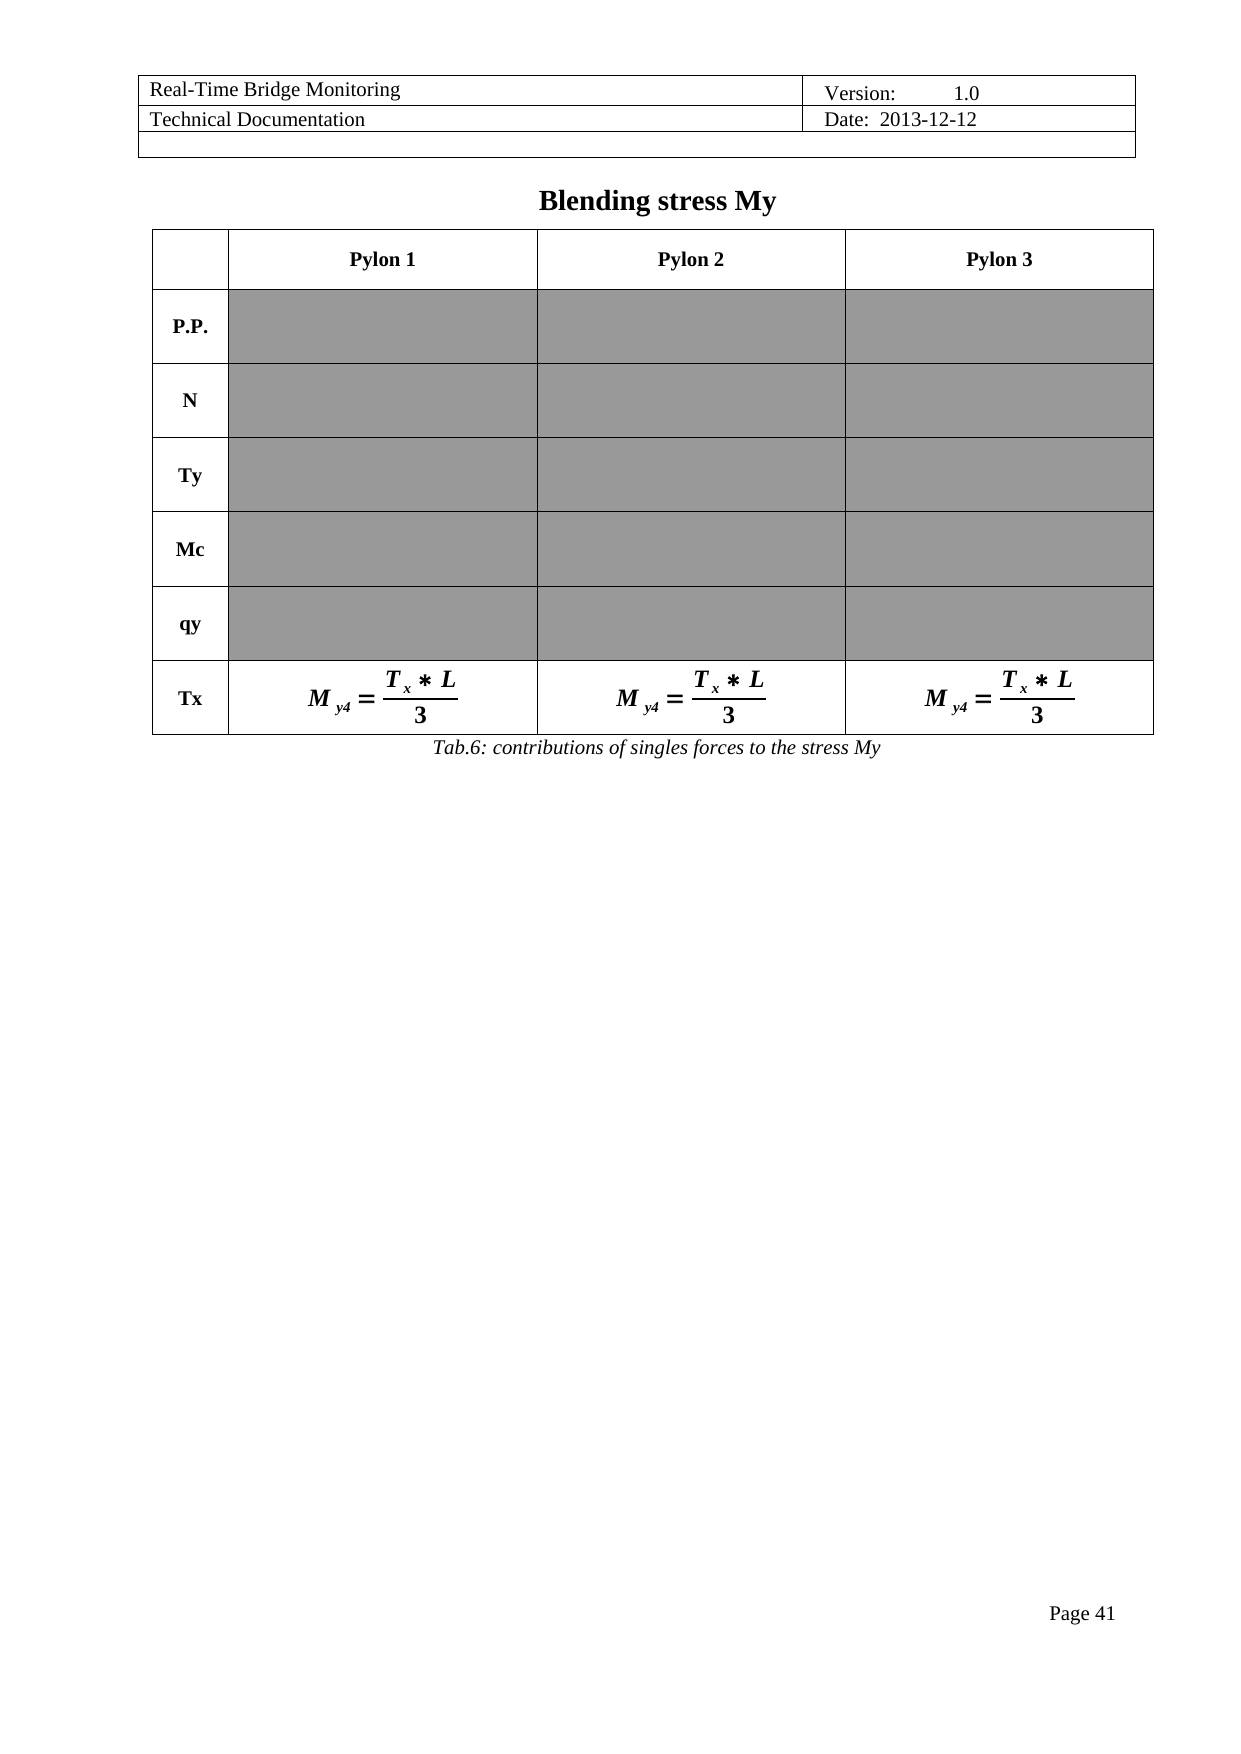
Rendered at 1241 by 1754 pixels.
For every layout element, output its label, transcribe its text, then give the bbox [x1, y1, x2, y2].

text Blending stress My [225, 183, 1090, 217]
table_header [153, 230, 228, 288]
text Tab.6: contributions of singles forces to the stress My [225, 735, 1090, 759]
table_cell [229, 290, 537, 363]
table_cell [846, 512, 1153, 586]
table_cell Tx [153, 661, 228, 734]
table_cell [846, 587, 1153, 660]
table_cell [229, 438, 537, 511]
table_cell [846, 364, 1153, 437]
table_cell [538, 290, 845, 363]
table_cell Ty [153, 438, 228, 511]
table_cell [229, 512, 537, 586]
table_cell [538, 587, 845, 660]
table_cell [538, 661, 845, 734]
table_header Pylon 3 [846, 230, 1153, 288]
table_cell [538, 438, 845, 511]
table_cell [846, 661, 1153, 734]
table_header Pylon 1 [229, 230, 537, 288]
table_cell [538, 512, 845, 586]
table_cell Mc [153, 512, 228, 586]
table_header Pylon 2 [538, 230, 845, 288]
table_cell [846, 438, 1153, 511]
table_cell N [153, 364, 228, 437]
table_cell P.P. [153, 290, 228, 363]
table_cell [229, 661, 537, 734]
table_cell [229, 364, 537, 437]
table_cell [538, 364, 845, 437]
table_cell [229, 587, 537, 660]
table_cell qy [153, 587, 228, 660]
table_cell [846, 290, 1153, 363]
